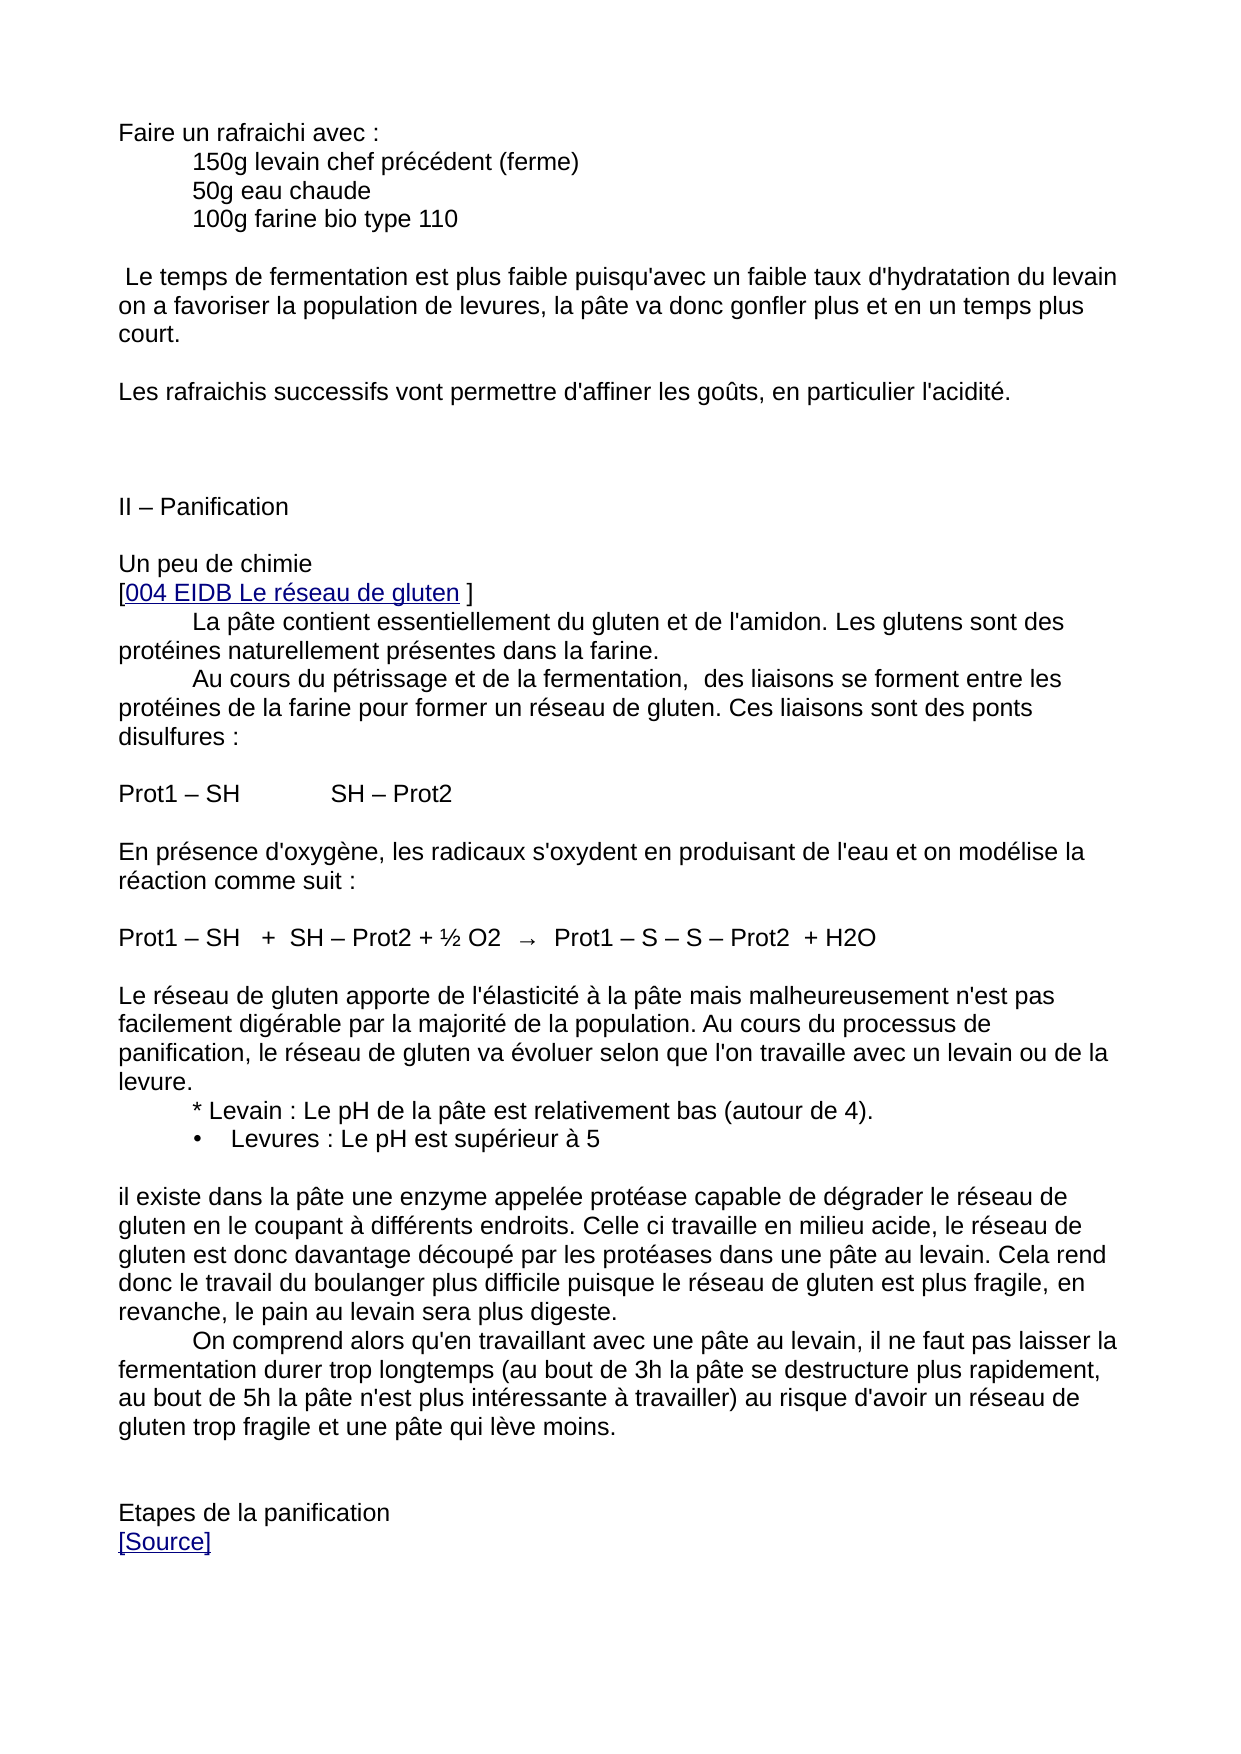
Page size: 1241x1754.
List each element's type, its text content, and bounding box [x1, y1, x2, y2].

text Un peu de chimie [118, 549, 1122, 578]
text II – Panification [118, 492, 1122, 521]
text gluten en le coupant à différents endroits. Celle ci travaille en milieu acide, le réseau de gluten est donc davantage découpé par les protéases dans une pâte au levain. Cela rend donc le travail du boulanger plus difficile puisque le réseau de gluten est plus fragile, en revanche, le pain au levain sera plus digeste. [118, 1211, 1122, 1326]
text il existe dans la pâte une enzyme appelée protéase capable de dégrader le réseau de [118, 1182, 1122, 1211]
text La pâte contient essentiellement du gluten et de l'amidon. Les glutens sont des protéines naturellement présentes dans la farine. [118, 607, 1122, 664]
text 100g farine bio type 110 [118, 204, 1122, 233]
text Etapes de la panification [118, 1498, 1122, 1527]
text [004 EIDB Le réseau de gluten ] [118, 578, 1122, 607]
text Au cours du pétrissage et de la fermentation, des liaisons se forment entre les protéines de la farine pour former un réseau de gluten. Ces liaisons sont des ponts disulfures : [118, 664, 1122, 751]
text Prot1 – SH + SH – Prot2 + ½ O2 → Prot1 – S – S – Prot2 + H2O [118, 923, 1122, 952]
list Levures : Le pH est supérieur à 5 [193, 1124, 1122, 1153]
text Le temps de fermentation est plus faible puisqu'avec un faible taux d'hydratation du levain on a favoriser la population de levures, la pâte va donc gonfler plus et en un temps plus court. [118, 262, 1122, 348]
text 50g eau chaude [118, 176, 1122, 204]
text Faire un rafraichi avec : [118, 118, 1122, 147]
text On comprend alors qu'en travaillant avec une pâte au levain, il ne faut pas laisser la fermentation durer trop longtemps (au bout de 3h la pâte se destructure plus rapidement, au bout de 5h la pâte n'est plus intéressante à travailler) au risque d'avoir un réseau de gluten trop fragile et une pâte qui lève moins. [118, 1326, 1122, 1441]
text Les rafraichis successifs vont permettre d'affiner les goûts, en particulier l'acidité. [118, 377, 1122, 406]
text [Source] [118, 1527, 1122, 1556]
text 150g levain chef précédent (ferme) [118, 147, 1122, 176]
text En présence d'oxygène, les radicaux s'oxydent en produisant de l'eau et on modélise la réaction comme suit : [118, 837, 1122, 894]
text Le réseau de gluten apporte de l'élasticité à la pâte mais malheureusement n'est pas facilement digérable par la majorité de la population. Au cours du processus de panification, le réseau de gluten va évoluer selon que l'on travaille avec un levain ou de la levure. * Levain : Le pH de la pâte est relativement bas (autour de 4). [118, 981, 1122, 1124]
text Prot1 – SH SH – Prot2 [118, 779, 1122, 808]
